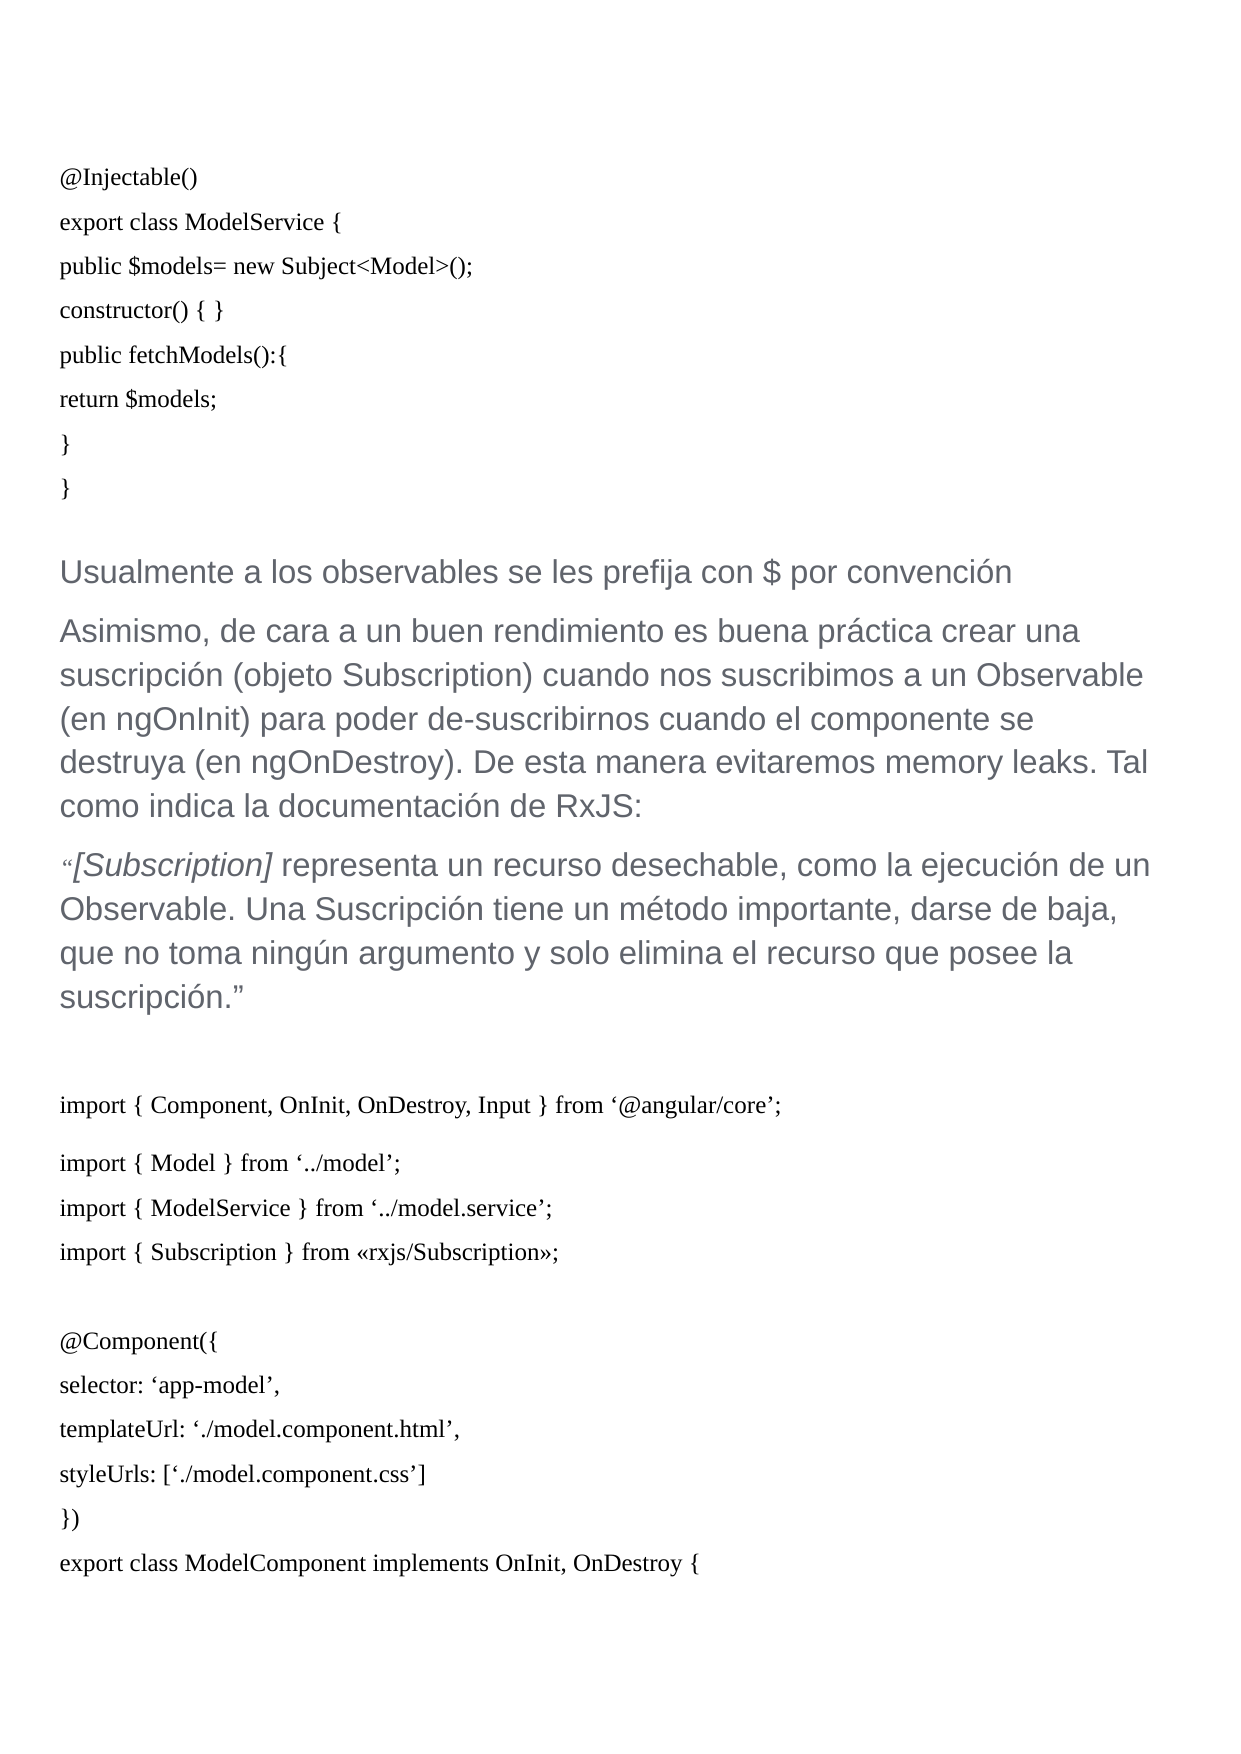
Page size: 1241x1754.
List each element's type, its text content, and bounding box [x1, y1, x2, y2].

text “[Subscription] representa un recurso desechable, como la ejecución de un Observable. Una Suscripción tiene un método importante, darse de baja, que no toma ningún argumento y solo elimina el recurso que posee la suscripción.” [59, 840, 1170, 1015]
text Asimismo, de cara a un buen rendimiento es buena práctica crear una suscripción (objeto Subscription) cuando nos suscribimos a un Observable (en ngOnInit) para poder de-suscribirnos cuando el componente se destruya (en ngOnDestroy). De esta manera evitaremos memory leaks. Tal como indica la documentación de RxJS: [59, 606, 1170, 824]
table_header @Injectable() export class ModelService { public $models= new Subject<Model>(); constructor() { } public fetchModels():{ return $models; } } [59, 118, 944, 546]
text Usualmente a los observables se les prefija con $ por convención [59, 546, 1170, 590]
table_header import { Component, OnInit, OnDestroy, Input } from ‘@angular/core’; import { Model } from ‘../model’; import { ModelService } from ‘../model.service’; import { Subscription } from «rxjs/Subscription»; @Component({ selector: ‘app-model’, templateUrl: ‘./model.component.html’, styleUrls: [‘./model.component.css’] }) export class ModelComponent implements OnInit, OnDestroy { [59, 1090, 944, 1592]
